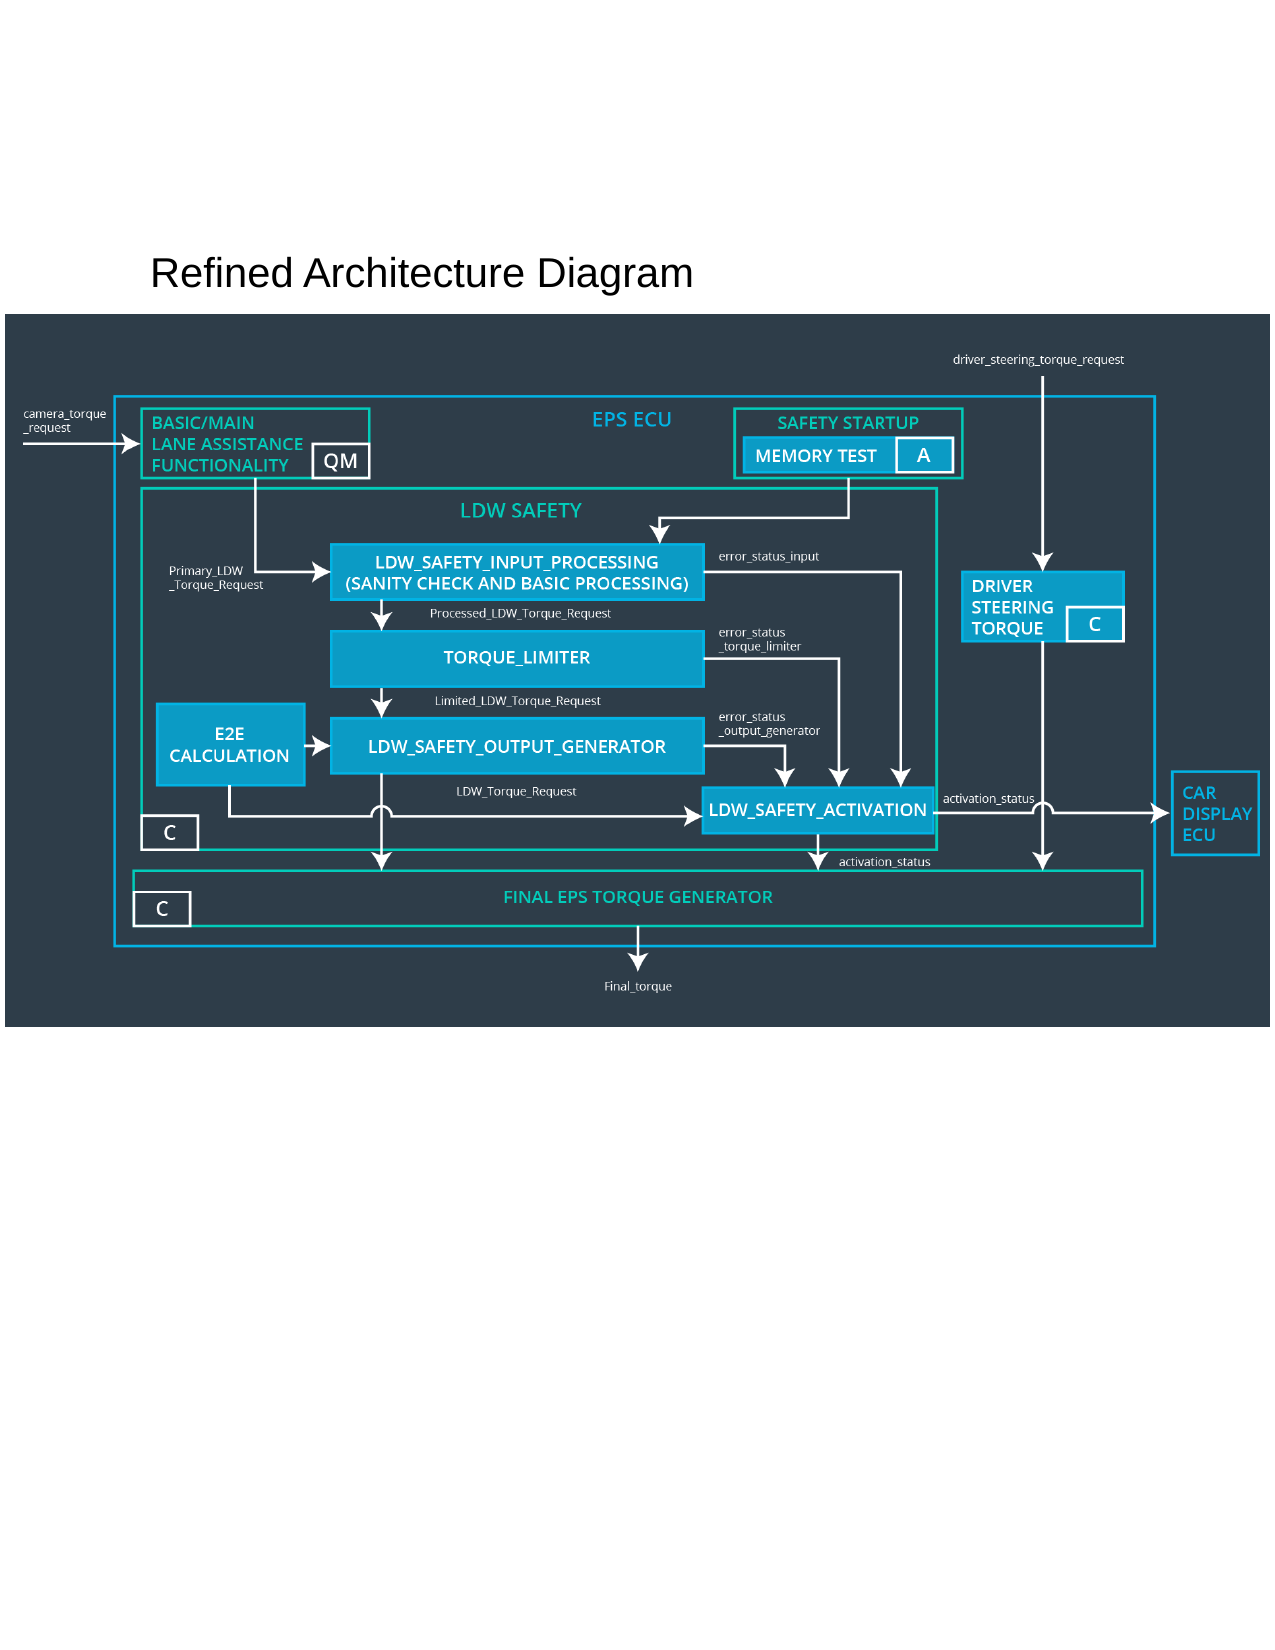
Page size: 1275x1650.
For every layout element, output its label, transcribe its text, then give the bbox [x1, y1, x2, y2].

subtitle Refined Architecture Diagram [150, 248, 1125, 296]
picture [5, 314, 1270, 1027]
